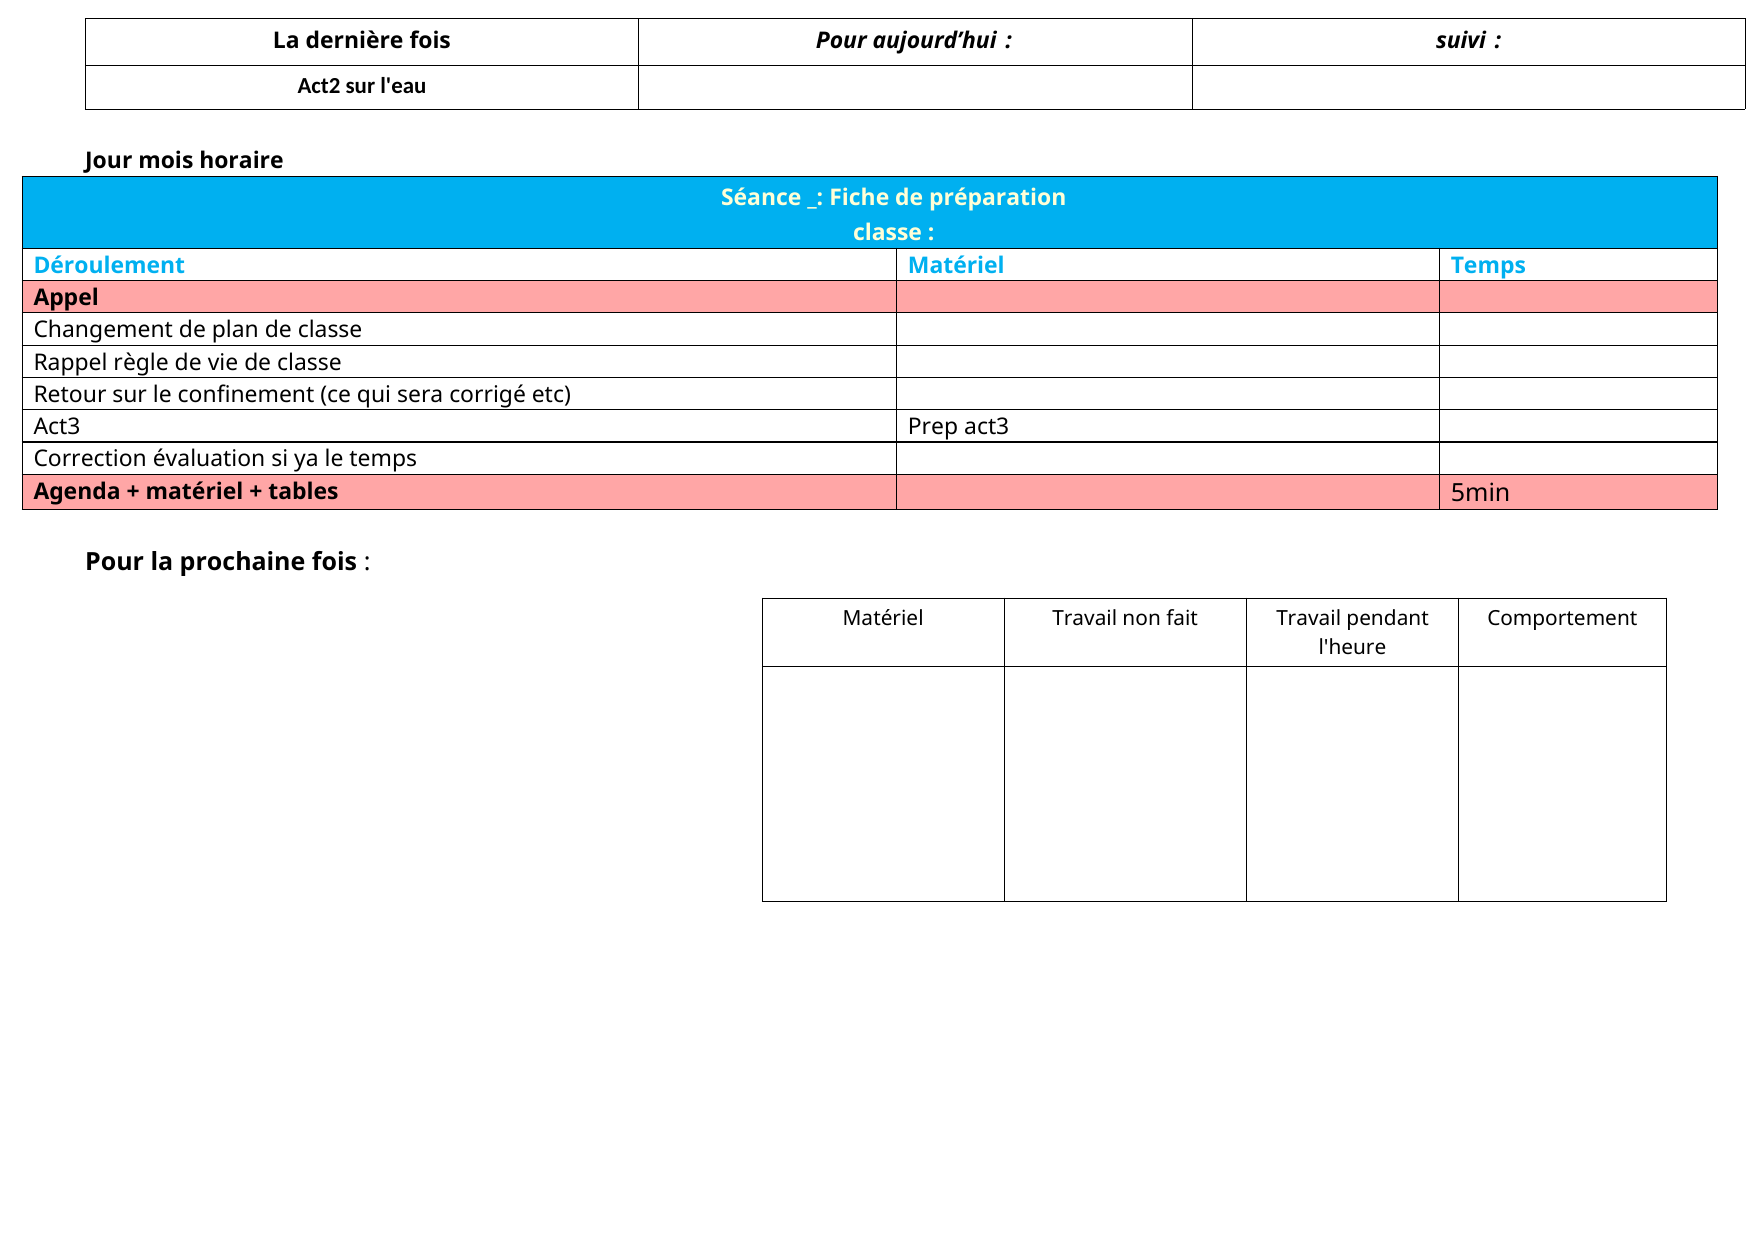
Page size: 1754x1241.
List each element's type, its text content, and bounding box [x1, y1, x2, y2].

table_cell Correction évaluation si ya le temps [23, 443, 896, 474]
table_cell [1440, 346, 1717, 377]
table_cell [1247, 667, 1458, 901]
table_cell [763, 667, 1004, 901]
table_cell Act2 sur l'eau [86, 66, 638, 108]
table_cell [897, 475, 1439, 509]
table_cell [1440, 443, 1717, 474]
table_cell [1440, 378, 1717, 409]
table_cell Matériel [897, 249, 1439, 280]
table_header Travail pendant l'heure [1247, 599, 1458, 666]
table_header Séance _: Fiche de préparation classe : [23, 177, 1717, 248]
table_header suivi : [1193, 19, 1745, 65]
table_cell [1440, 410, 1717, 441]
table_cell [1193, 66, 1745, 108]
table_cell Retour sur le confinement (ce qui sera corrigé etc) [23, 378, 896, 409]
table_cell [897, 313, 1439, 344]
table_cell [897, 443, 1439, 474]
table_cell Agenda + matériel + tables [23, 475, 896, 509]
table_header Pour aujourd’hui : [639, 19, 1192, 65]
table_cell [1459, 667, 1666, 901]
table_cell [1440, 313, 1717, 344]
table_cell [897, 346, 1439, 377]
table_cell Temps [1440, 249, 1717, 280]
table_cell [639, 66, 1192, 108]
table_cell Appel [23, 281, 896, 312]
table_cell [1005, 667, 1246, 901]
table_cell [897, 281, 1439, 312]
text Pour la prochaine fois : [85, 544, 1745, 578]
table_cell 5min [1440, 475, 1717, 509]
table_cell Changement de plan de classe [23, 313, 896, 344]
table_header La dernière fois [86, 19, 638, 65]
table_cell Prep act3 [897, 410, 1439, 441]
table_cell [897, 378, 1439, 409]
table_header Travail non fait [1005, 599, 1246, 666]
text Jour mois horaire [85, 144, 1754, 176]
table_cell Act3 [23, 410, 896, 441]
table_header Matériel [763, 599, 1004, 666]
table_header Comportement [1459, 599, 1666, 666]
table_cell Rappel règle de vie de classe [23, 346, 896, 377]
table_cell [1440, 281, 1717, 312]
table_cell Déroulement [23, 249, 896, 280]
